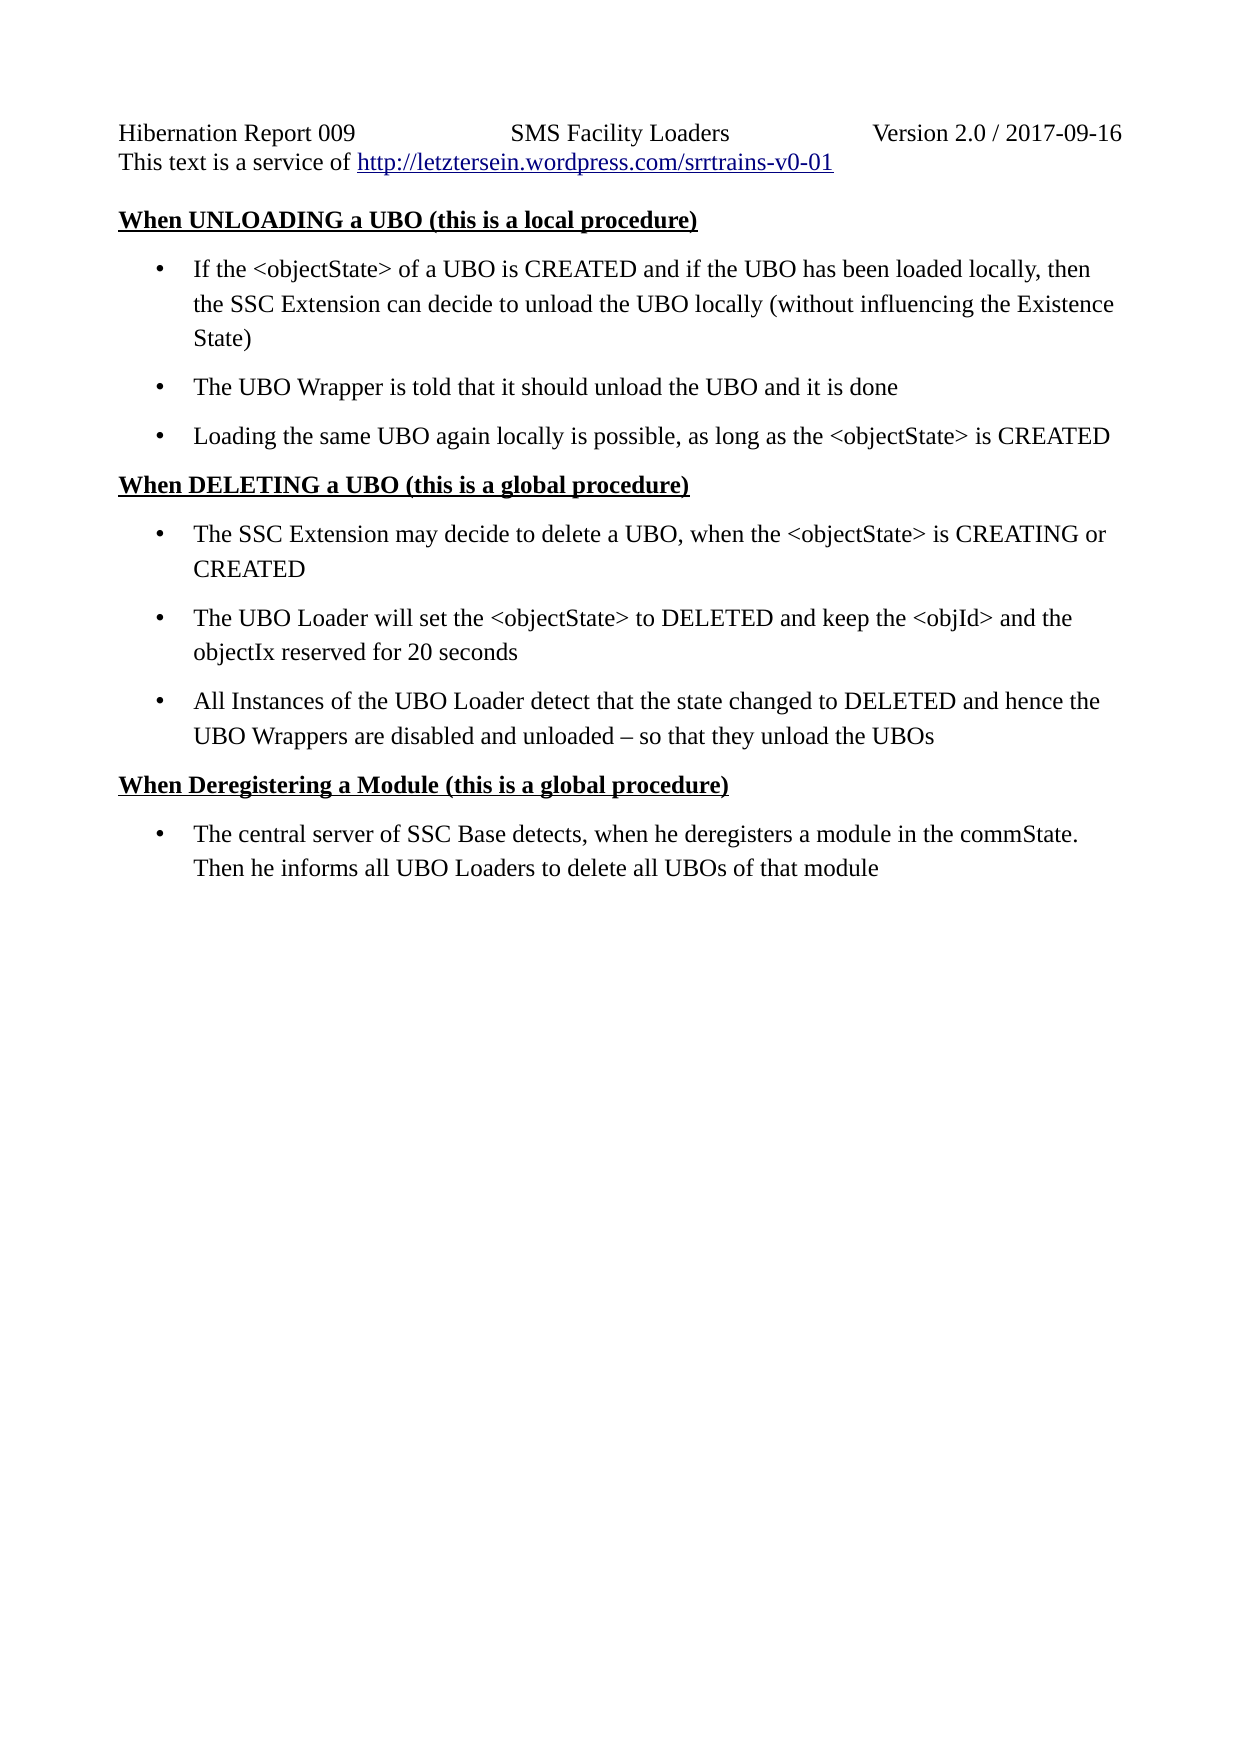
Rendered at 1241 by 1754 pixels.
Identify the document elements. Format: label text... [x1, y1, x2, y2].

list Loading the same UBO again locally is possible, as long as the <objectState> is CREATED [156, 421, 1122, 450]
list The UBO Wrapper is told that it should unload the UBO and it is done [156, 372, 1122, 401]
list The UBO Loader will set the <objectState> to DELETED and keep the <objId> and the objectIx reserved for 20 seconds [156, 603, 1122, 666]
list If the <objectState> of a UBO is CREATED and if the UBO has been loaded locally, then the SSC Extension can decide to unload the UBO locally (without influencing the Existence State) [156, 254, 1122, 352]
list The SSC Extension may decide to delete a UBO, when the <objectState> is CREATING or CREATED [156, 519, 1122, 583]
list All Instances of the UBO Loader detect that the state changed to DELETED and hence the UBO Wrappers are disabled and unloaded – so that they unload the UBOs [156, 686, 1122, 750]
text When DELETING a UBO (this is a global procedure) [118, 470, 1122, 499]
list The central server of SSC Base detects, when he deregisters a module in the commState. Then he informs all UBO Loaders to delete all UBOs of that module [156, 819, 1122, 882]
text When UNLOADING a UBO (this is a local procedure) [118, 205, 1122, 234]
text When Deregistering a Module (this is a global procedure) [118, 770, 1122, 799]
